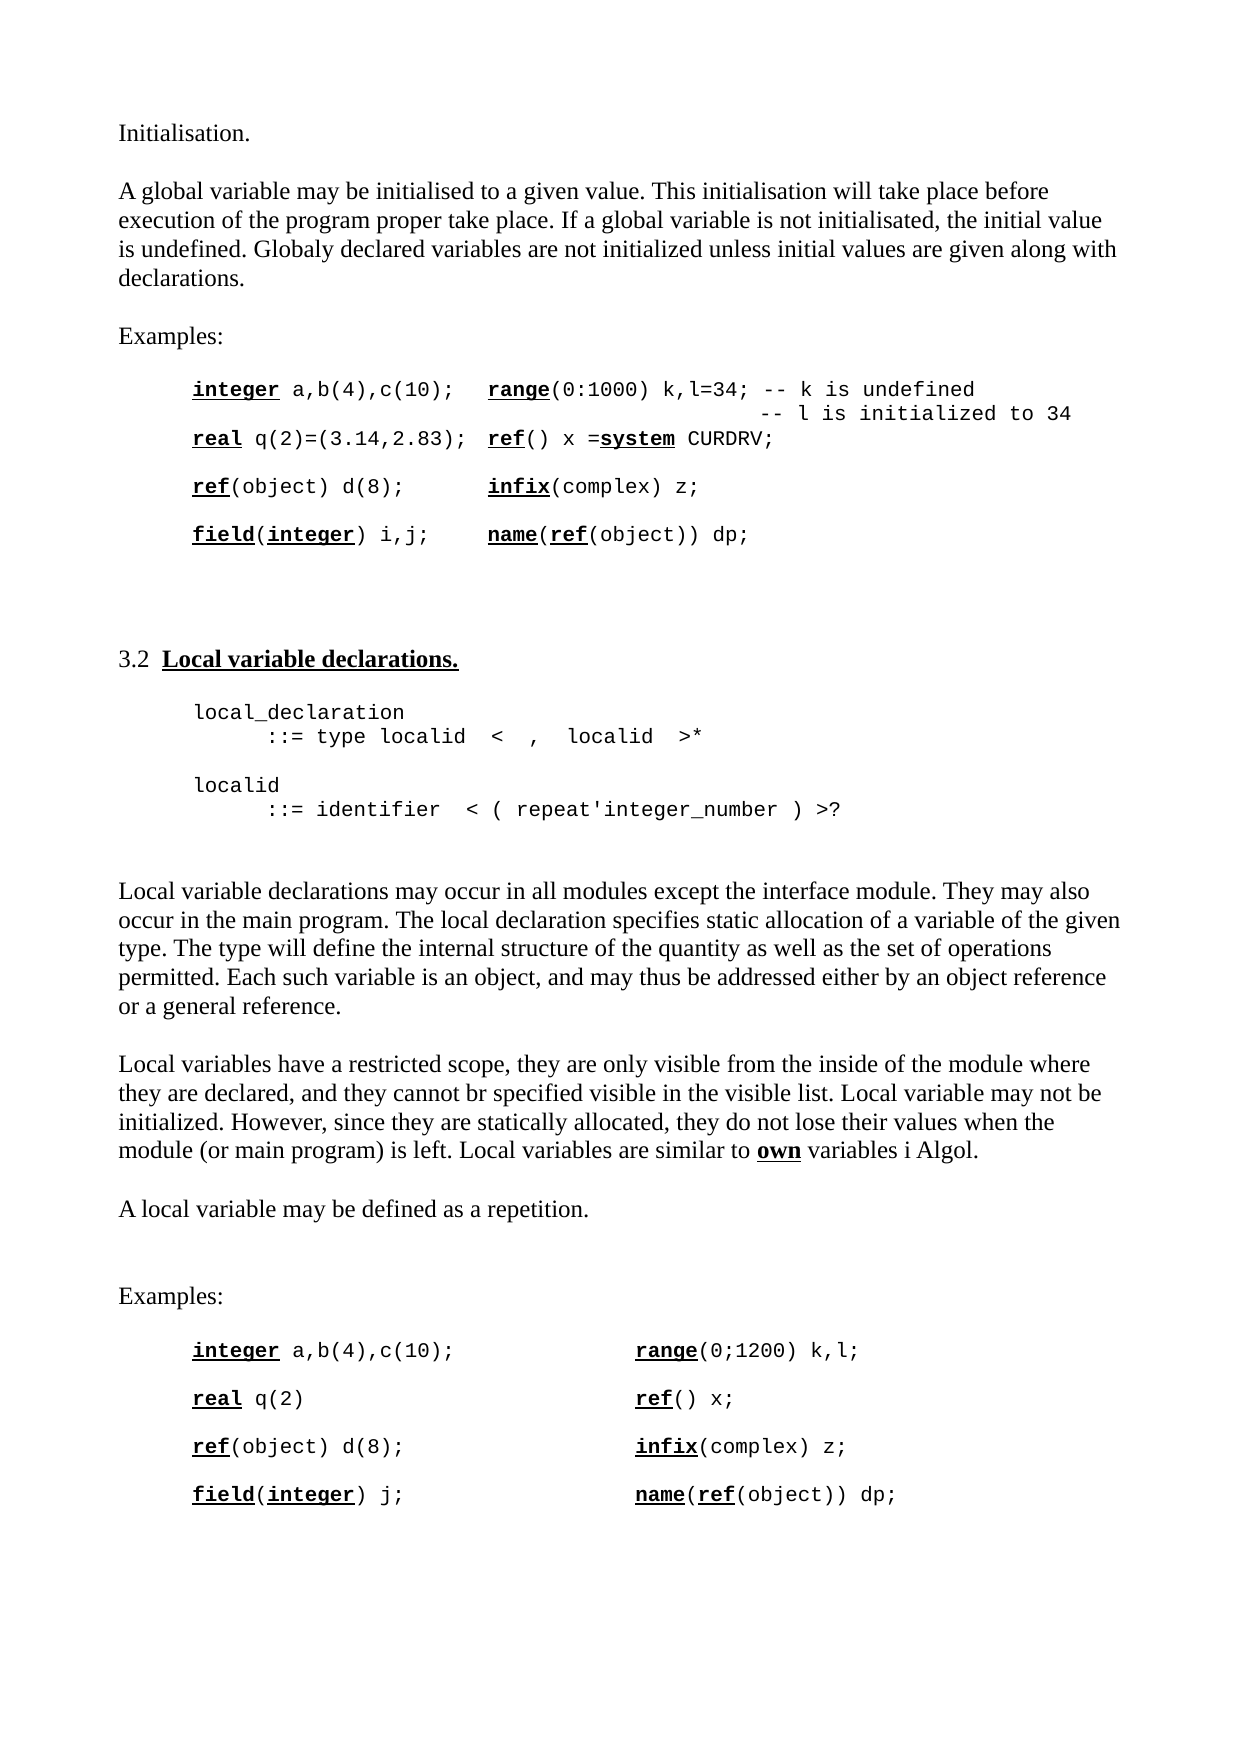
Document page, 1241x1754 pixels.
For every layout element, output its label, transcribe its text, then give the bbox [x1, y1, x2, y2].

text A local variable may be defined as a repetition. [118, 1194, 1122, 1223]
text field(integer) j; name(ref(object)) dp; [118, 1484, 1122, 1508]
text Local variables have a restricted scope, they are only visible from the inside of the module where they are declared, and they cannot br specified visible in the visible list. Local variable may not be initialized. However, since they are statically allocated, they do not lose their values when the module (or main program) is left. Local variables are similar to own variables i Algol. [118, 1049, 1122, 1164]
text Examples: [118, 321, 1122, 350]
text integer a,b(4),c(10); range(0;1200) k,l; [118, 1340, 1122, 1363]
text ref(object) d(8); infix(complex) z; [118, 476, 1122, 499]
text Examples: [118, 1281, 1122, 1310]
text localid [118, 774, 1122, 798]
text A global variable may be initialised to a given value. This initialisation will take place before execution of the program proper take place. If a global variable is not initialisated, the initial value is undefined. Globaly declared variables are not initialized unless initial values are given along with declarations. [118, 176, 1122, 291]
text ::= type localid < , localid >* [118, 726, 1122, 750]
text local_declaration [118, 702, 1122, 726]
text Local variable declarations may occur in all modules except the interface module. They may also occur in the main program. The local declaration specifies static allocation of a variable of the given type. The type will define the internal structure of the quantity as well as the set of operations permitted. Each such variable is an object, and may thus be addressed either by an object reference or a general reference. [118, 876, 1122, 1020]
text integer a,b(4),c(10); range(0:1000) k,l=34; -- k is undefined [118, 379, 1122, 403]
text field(integer) i,j; name(ref(object)) dp; [118, 524, 1122, 547]
text 3.2 Local variable declarations. [118, 644, 1122, 673]
text Initialisation. [118, 118, 1122, 147]
text real q(2)=(3.14,2.83); ref() x =system CURDRV; [118, 427, 1122, 451]
text ::= identifier < ( repeat'integer_number ) >? [118, 799, 1122, 822]
text -- l is initialized to 34 [118, 403, 1122, 427]
text ref(object) d(8); infix(complex) z; [118, 1436, 1122, 1459]
text real q(2) ref() x; [118, 1388, 1122, 1411]
